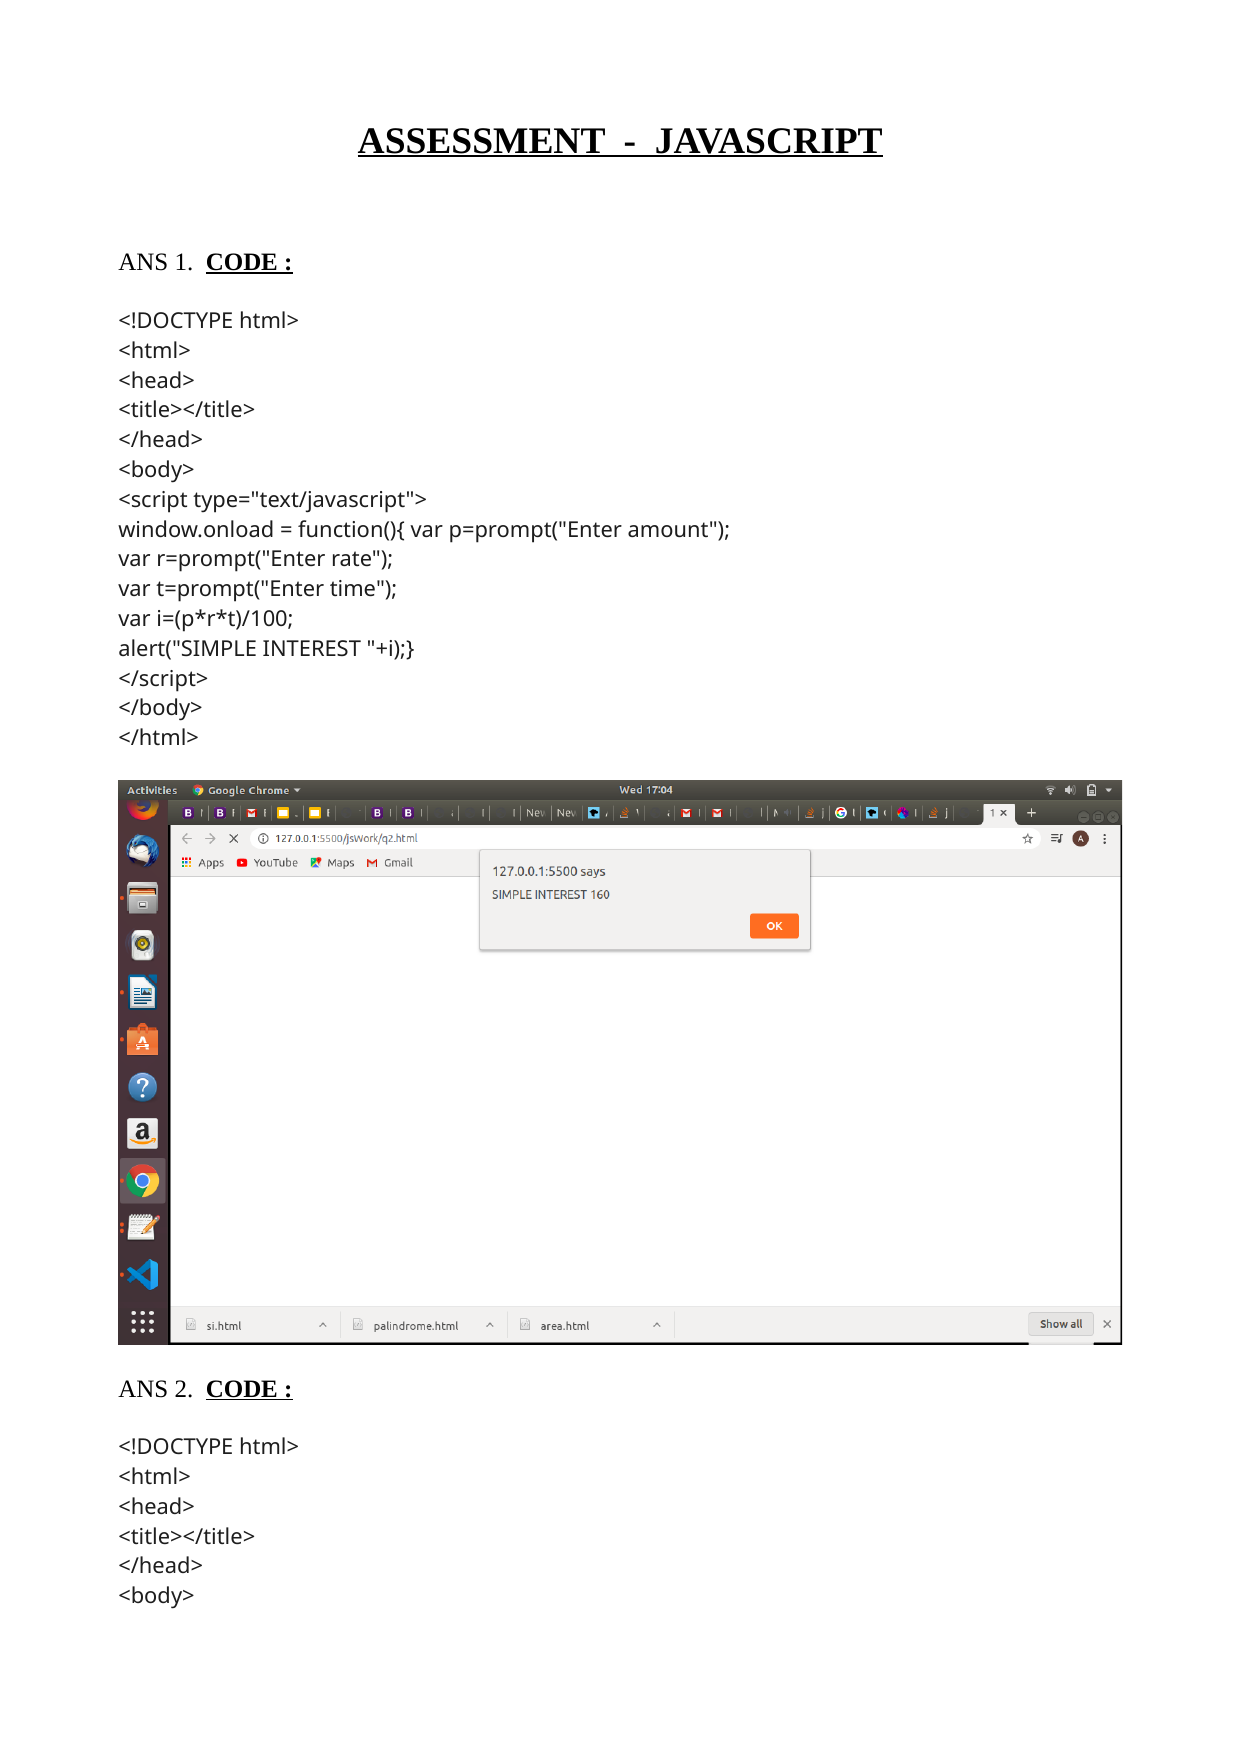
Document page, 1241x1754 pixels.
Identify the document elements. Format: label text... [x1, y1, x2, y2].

text <body> [118, 1580, 1122, 1610]
text <body> [118, 454, 1122, 484]
text </head> [118, 424, 1122, 454]
text <title></title> [118, 1521, 1122, 1550]
text ANS 2. CODE : [118, 1374, 1122, 1402]
text <html> [118, 1461, 1122, 1491]
text </script> [118, 662, 1122, 692]
text var t=prompt("Enter time"); [118, 573, 1122, 603]
text var r=prompt("Enter rate"); [118, 543, 1122, 573]
text <script type="text/javascript"> [118, 484, 1122, 513]
text alert("SIMPLE INTEREST "+i);} [118, 633, 1122, 662]
text <!DOCTYPE html> [118, 305, 1122, 335]
text </head> [118, 1550, 1122, 1580]
text <head> [118, 1491, 1122, 1521]
text window.onload = function(){ var p=prompt("Enter amount"); [118, 513, 1122, 543]
text </body> [118, 692, 1122, 722]
text </html> [118, 722, 1122, 752]
text var i=(p*r*t)/100; [118, 603, 1122, 633]
text ANS 1. CODE : [118, 247, 1122, 276]
text <html> [118, 335, 1122, 364]
text <title></title> [118, 394, 1122, 424]
picture [118, 780, 1123, 1345]
text <head> [118, 364, 1122, 394]
text ASSESSMENT - JAVASCRIPT [118, 118, 1122, 161]
text <!DOCTYPE html> [118, 1431, 1122, 1461]
